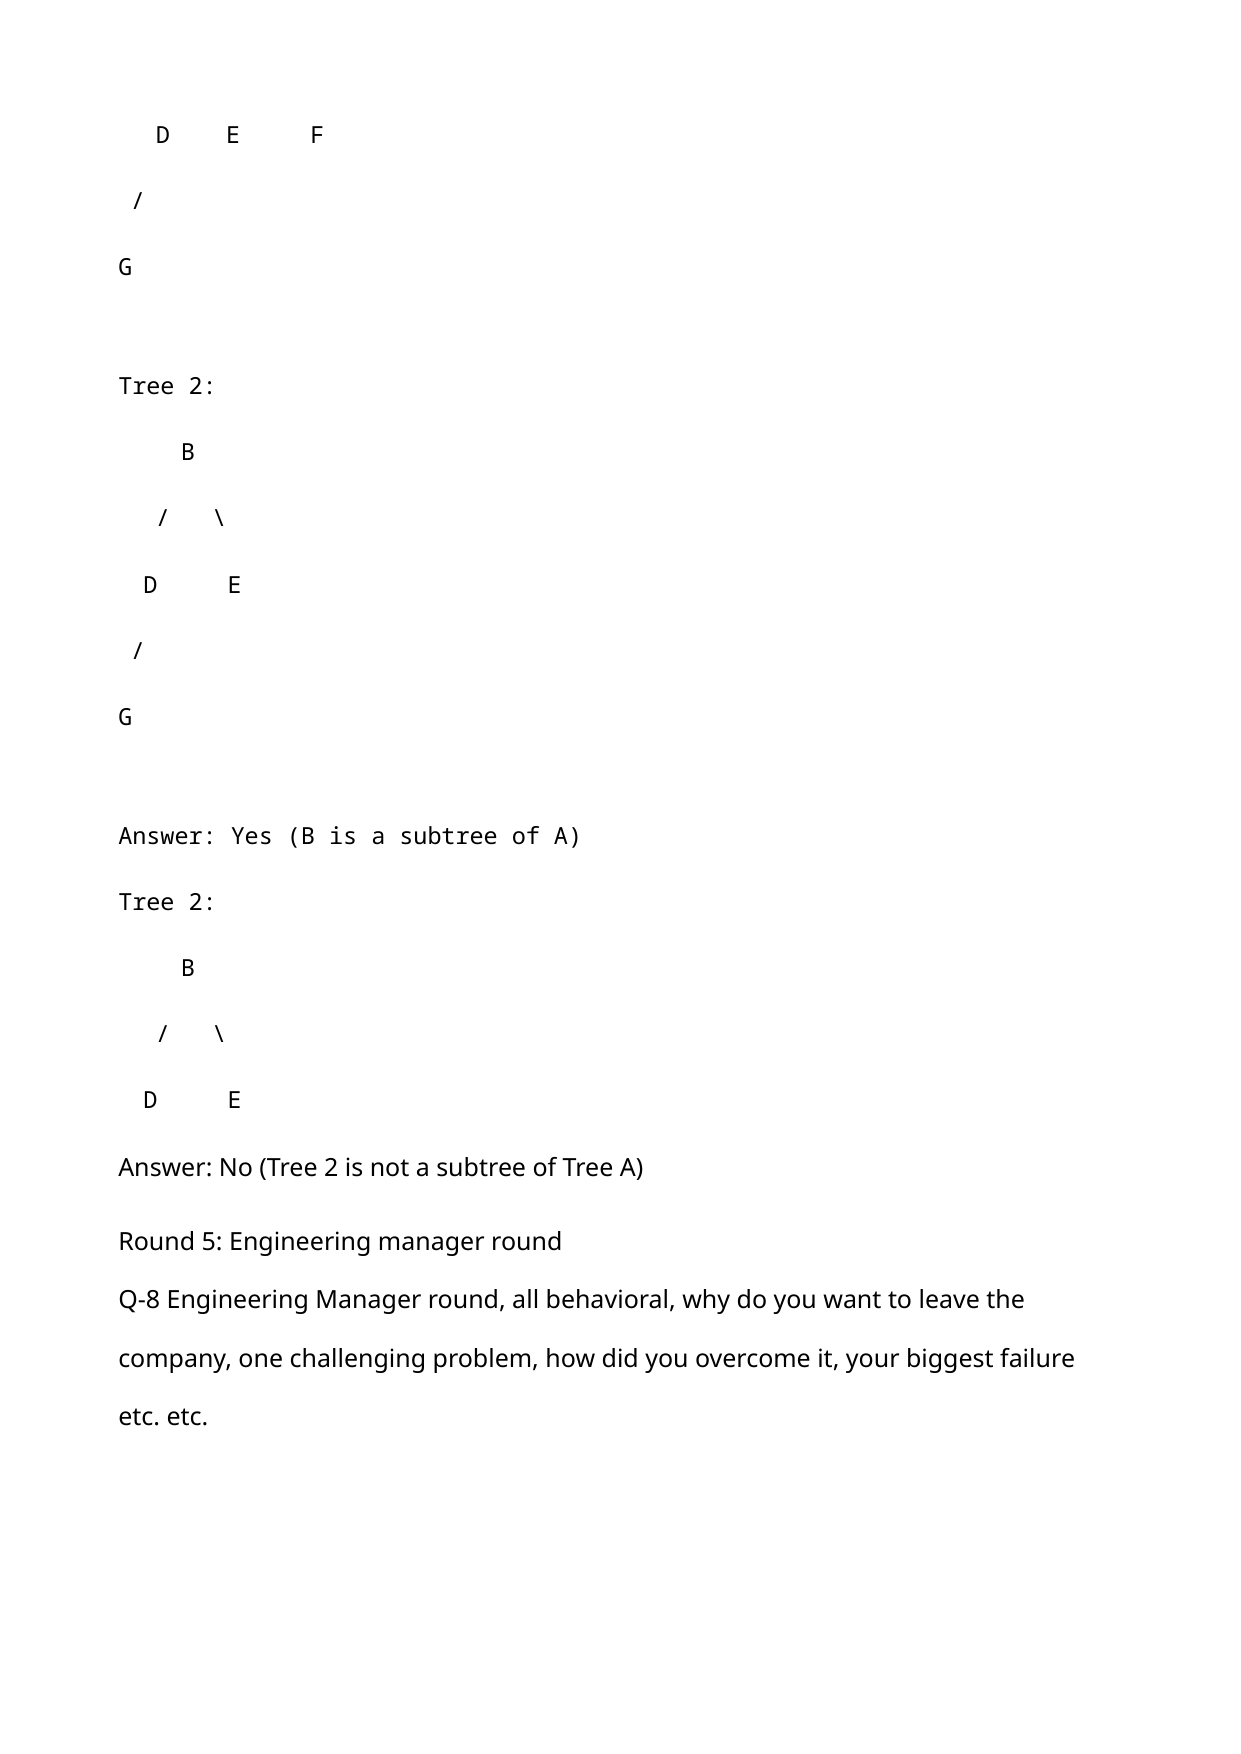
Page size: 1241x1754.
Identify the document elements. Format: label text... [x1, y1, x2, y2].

text Round 5: Engineering manager round Q-8 Engineering Manager round, all behavioral, why do you want to leave the company, one challenging problem, how did you overcome it, your biggest failure etc. etc. [118, 1224, 1122, 1433]
text G [118, 250, 1122, 282]
text Answer: No (Tree 2 is not a subtree of Tree A) [118, 1150, 1122, 1184]
text G [118, 700, 1122, 732]
text / [118, 634, 1122, 666]
text B [118, 952, 1122, 983]
text D E [118, 568, 1122, 600]
text / [118, 184, 1122, 216]
text D E F [118, 118, 1122, 150]
text Tree 2: [118, 885, 1122, 917]
text / \ [118, 502, 1122, 534]
text D E [118, 1084, 1122, 1116]
text / \ [118, 1018, 1122, 1050]
text B [118, 436, 1122, 468]
text Tree 2: [118, 369, 1122, 401]
text Answer: Yes (B is a subtree of A) [118, 819, 1122, 851]
